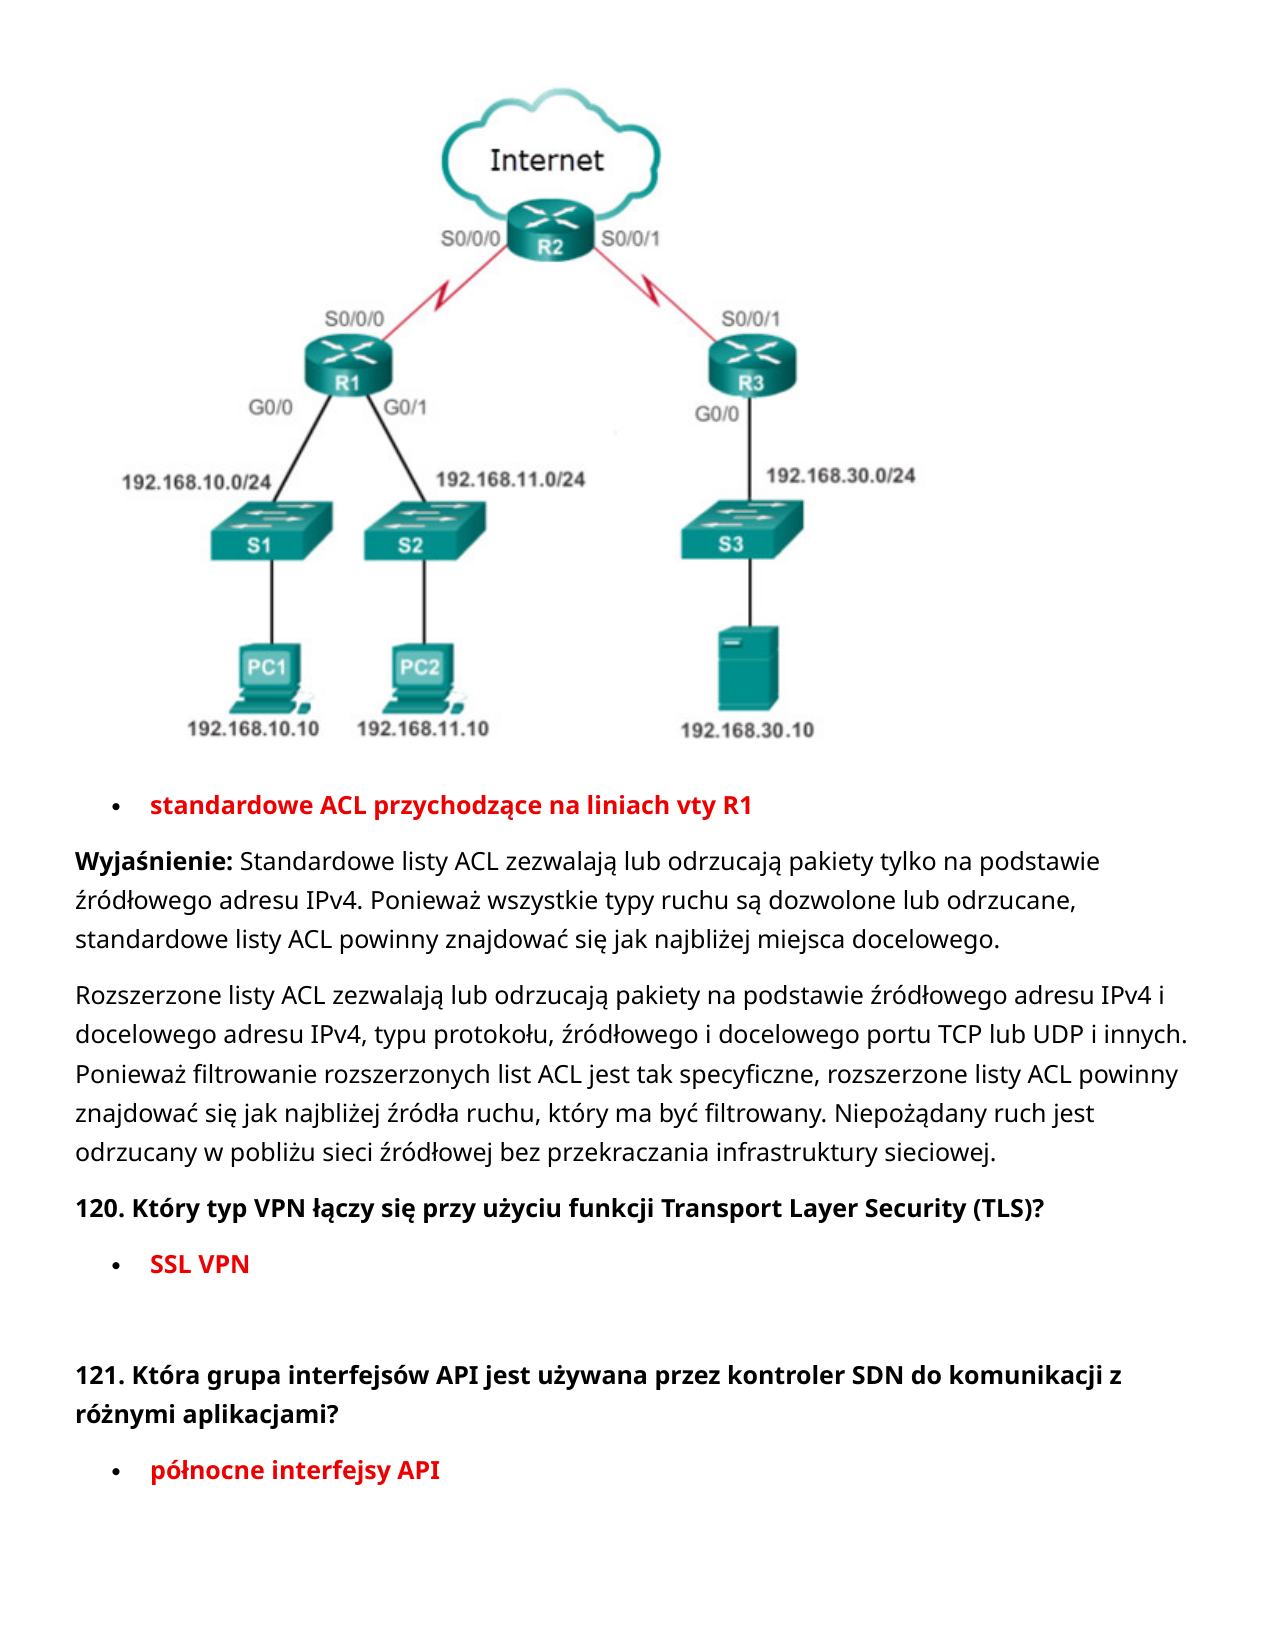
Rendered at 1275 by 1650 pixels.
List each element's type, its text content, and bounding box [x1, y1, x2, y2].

text Rozszerzone listy ACL zezwalają lub odrzucają pakiety na podstawie źródłowego adresu IPv4 i docelowego adresu IPv4, typu protokołu, źródłowego i docelowego portu TCP lub UDP i innych. Ponieważ filtrowanie rozszerzonych list ACL jest tak specyficzne, rozszerzone listy ACL powinny znajdować się jak najbliżej źródła ruchu, który ma być filtrowany. Niepożądany ruch jest odrzucany w pobliżu sieci źródłowej bez przekraczania infrastruktury sieciowej. [75, 978, 1200, 1169]
list SSL VPN [112, 1246, 1200, 1280]
list północne interfejsy API [112, 1453, 1200, 1487]
text 121. Która grupa interfejsów API jest używana przez kontroler SDN do komunikacji z różnymi aplikacjami? [75, 1358, 1200, 1431]
list standardowe ACL przychodzące na liniach vty R1 [112, 788, 1200, 822]
text Wyjaśnienie: Standardowe listy ACL zezwalają lub odrzucają pakiety tylko na podstawie źródłowego adresu IPv4. Ponieważ wszystkie typy ruchu są dozwolone lub odrzucane, standardowe listy ACL powinny znajdować się jak najbliżej miejsca docelowego. [75, 844, 1200, 956]
text 120. Który typ VPN łączy się przy użyciu funkcji Transport Layer Security (TLS)? [75, 1191, 1200, 1224]
